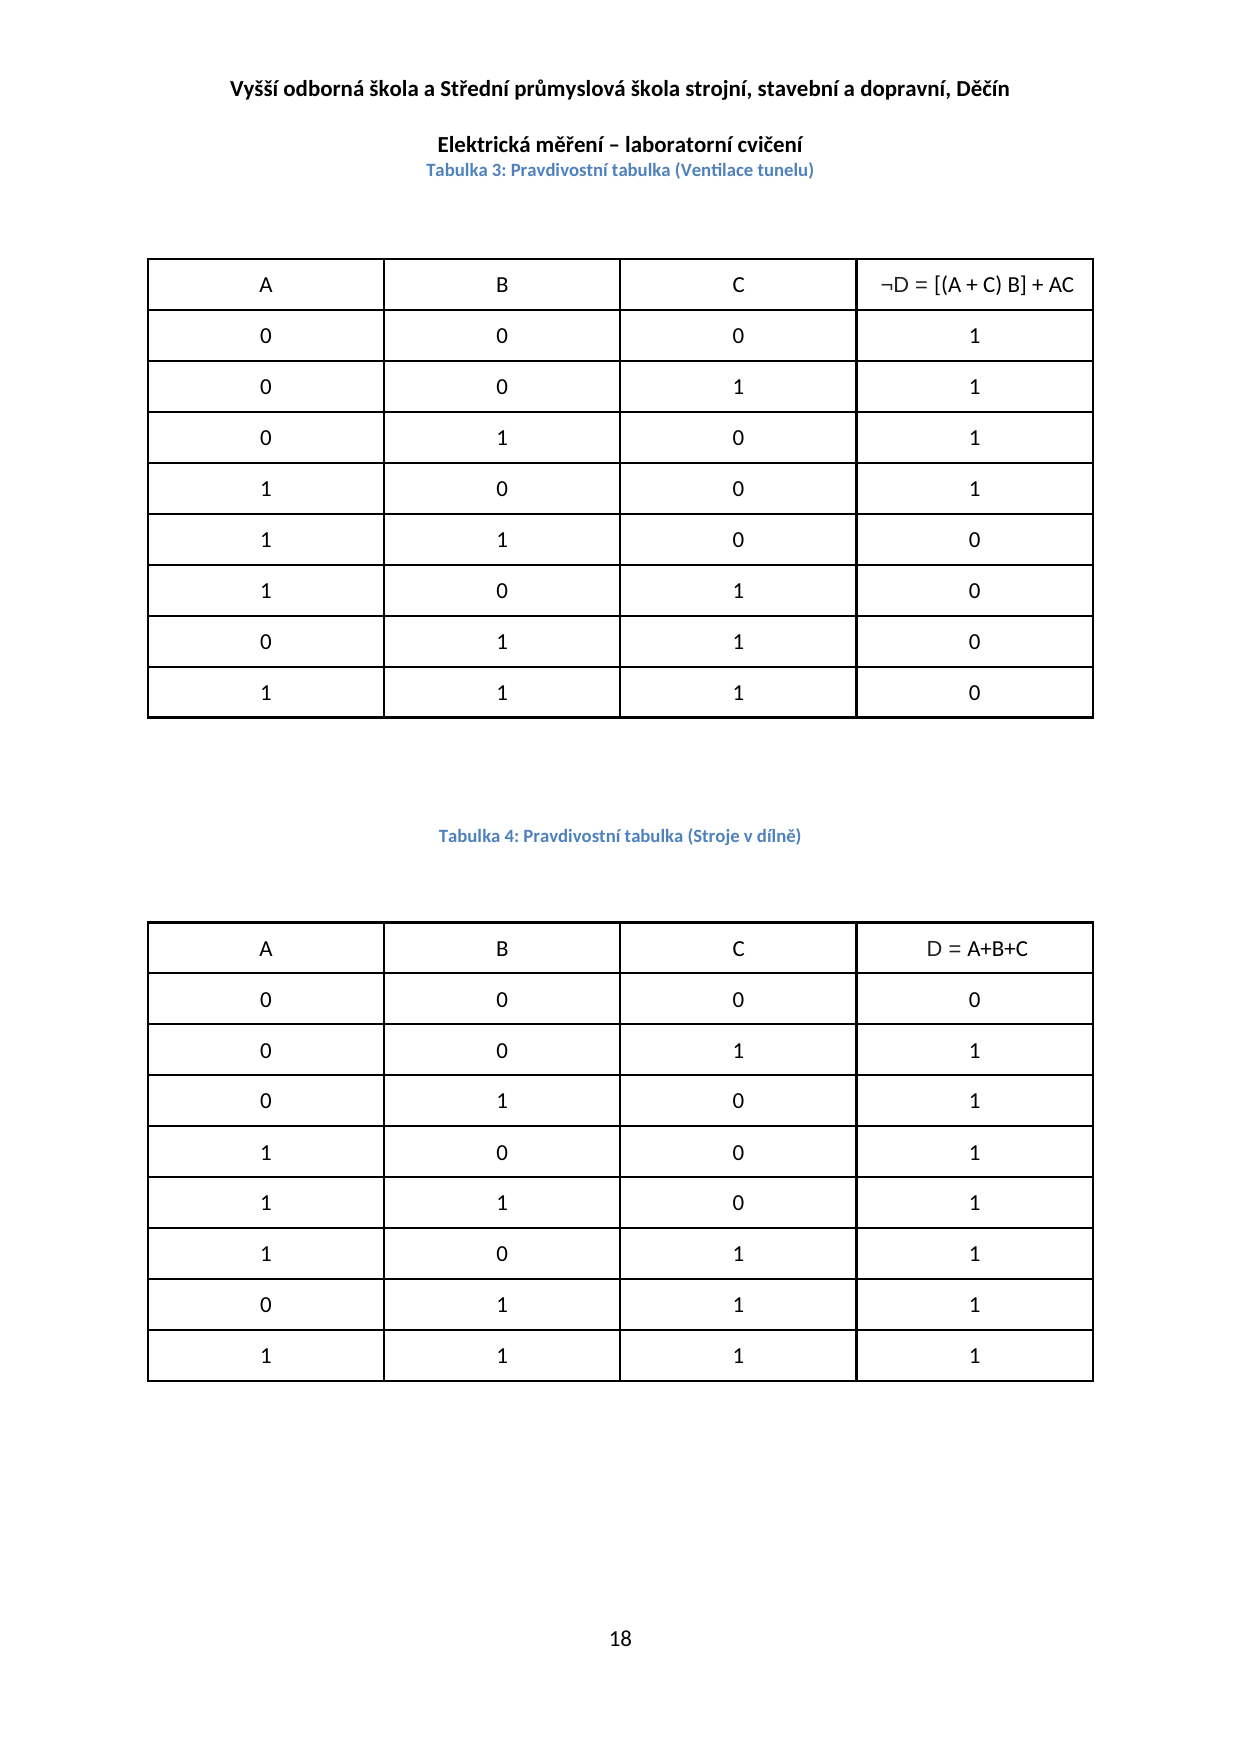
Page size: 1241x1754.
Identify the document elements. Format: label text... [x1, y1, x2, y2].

table_cell 0 [385, 464, 619, 513]
table_cell 1 [621, 1025, 855, 1074]
table_cell 0 [149, 974, 383, 1023]
table_cell 0 [149, 1280, 383, 1329]
table_cell 0 [385, 566, 619, 614]
table_header D = A+B+C [858, 924, 1092, 972]
table_cell 0 [621, 515, 855, 564]
table_cell 0 [149, 1025, 383, 1074]
table_cell 0 [149, 1076, 383, 1125]
table_cell 1 [621, 362, 855, 411]
table_header A [149, 260, 383, 309]
table_cell 1 [858, 1076, 1092, 1125]
table_cell 1 [858, 464, 1092, 513]
table_cell 1 [385, 617, 619, 666]
table_cell 0 [858, 566, 1092, 614]
table_cell 1 [385, 1076, 619, 1125]
table_cell 1 [149, 566, 383, 614]
table_cell 0 [385, 311, 619, 360]
table_cell 1 [858, 1025, 1092, 1074]
table_cell 1 [621, 566, 855, 614]
table_cell 0 [858, 668, 1092, 716]
table_cell 1 [149, 668, 383, 716]
table_cell 0 [385, 1229, 619, 1278]
table_header B [385, 924, 619, 972]
table_cell 1 [621, 668, 855, 716]
table_cell 1 [621, 1229, 855, 1278]
text Tabulka 4: Pravdivostní tabulka (Stroje v dílně) [148, 824, 1093, 847]
table_cell 0 [858, 515, 1092, 564]
table_cell 1 [149, 515, 383, 564]
table_cell 1 [385, 515, 619, 564]
table_header C [621, 924, 855, 972]
table_cell 1 [858, 311, 1092, 360]
table_cell 1 [385, 1178, 619, 1227]
table_cell 1 [858, 1127, 1092, 1176]
table_cell 0 [621, 1076, 855, 1125]
table_cell 0 [621, 1127, 855, 1176]
table_cell 0 [385, 974, 619, 1023]
table_header A [149, 924, 383, 972]
table_cell 1 [858, 362, 1092, 411]
table_cell 0 [858, 617, 1092, 666]
table_header B [385, 260, 619, 309]
table_cell 0 [149, 413, 383, 462]
table_cell 1 [149, 1127, 383, 1176]
table_cell 1 [858, 413, 1092, 462]
table_cell 0 [149, 362, 383, 411]
table_cell 0 [385, 362, 619, 411]
table_cell 1 [149, 1331, 383, 1380]
table_cell 1 [149, 1178, 383, 1227]
table_cell 1 [621, 1280, 855, 1329]
table_cell 1 [385, 668, 619, 716]
table_header C [621, 260, 855, 309]
table_cell 0 [149, 617, 383, 666]
table_cell 0 [621, 464, 855, 513]
table_cell 1 [858, 1331, 1092, 1380]
table_cell 1 [621, 617, 855, 666]
table_header ¬D = [(A + C) B] + AC [858, 260, 1092, 309]
table_cell 1 [858, 1280, 1092, 1329]
table_cell 0 [149, 311, 383, 360]
table_cell 0 [858, 974, 1092, 1023]
table_cell 1 [385, 413, 619, 462]
table_cell 1 [858, 1229, 1092, 1278]
table_cell 0 [621, 1178, 855, 1227]
table_cell 0 [621, 311, 855, 360]
table_cell 1 [149, 1229, 383, 1278]
table_cell 1 [385, 1280, 619, 1329]
table_cell 0 [385, 1025, 619, 1074]
table_cell 1 [385, 1331, 619, 1380]
table_cell 0 [621, 413, 855, 462]
table_cell 0 [621, 974, 855, 1023]
table_cell 1 [858, 1178, 1092, 1227]
table_cell 0 [385, 1127, 619, 1176]
text Tabulka 3: Pravdivostní tabulka (Ventilace tunelu) [148, 158, 1093, 181]
table_cell 1 [149, 464, 383, 513]
table_cell 1 [621, 1331, 855, 1380]
